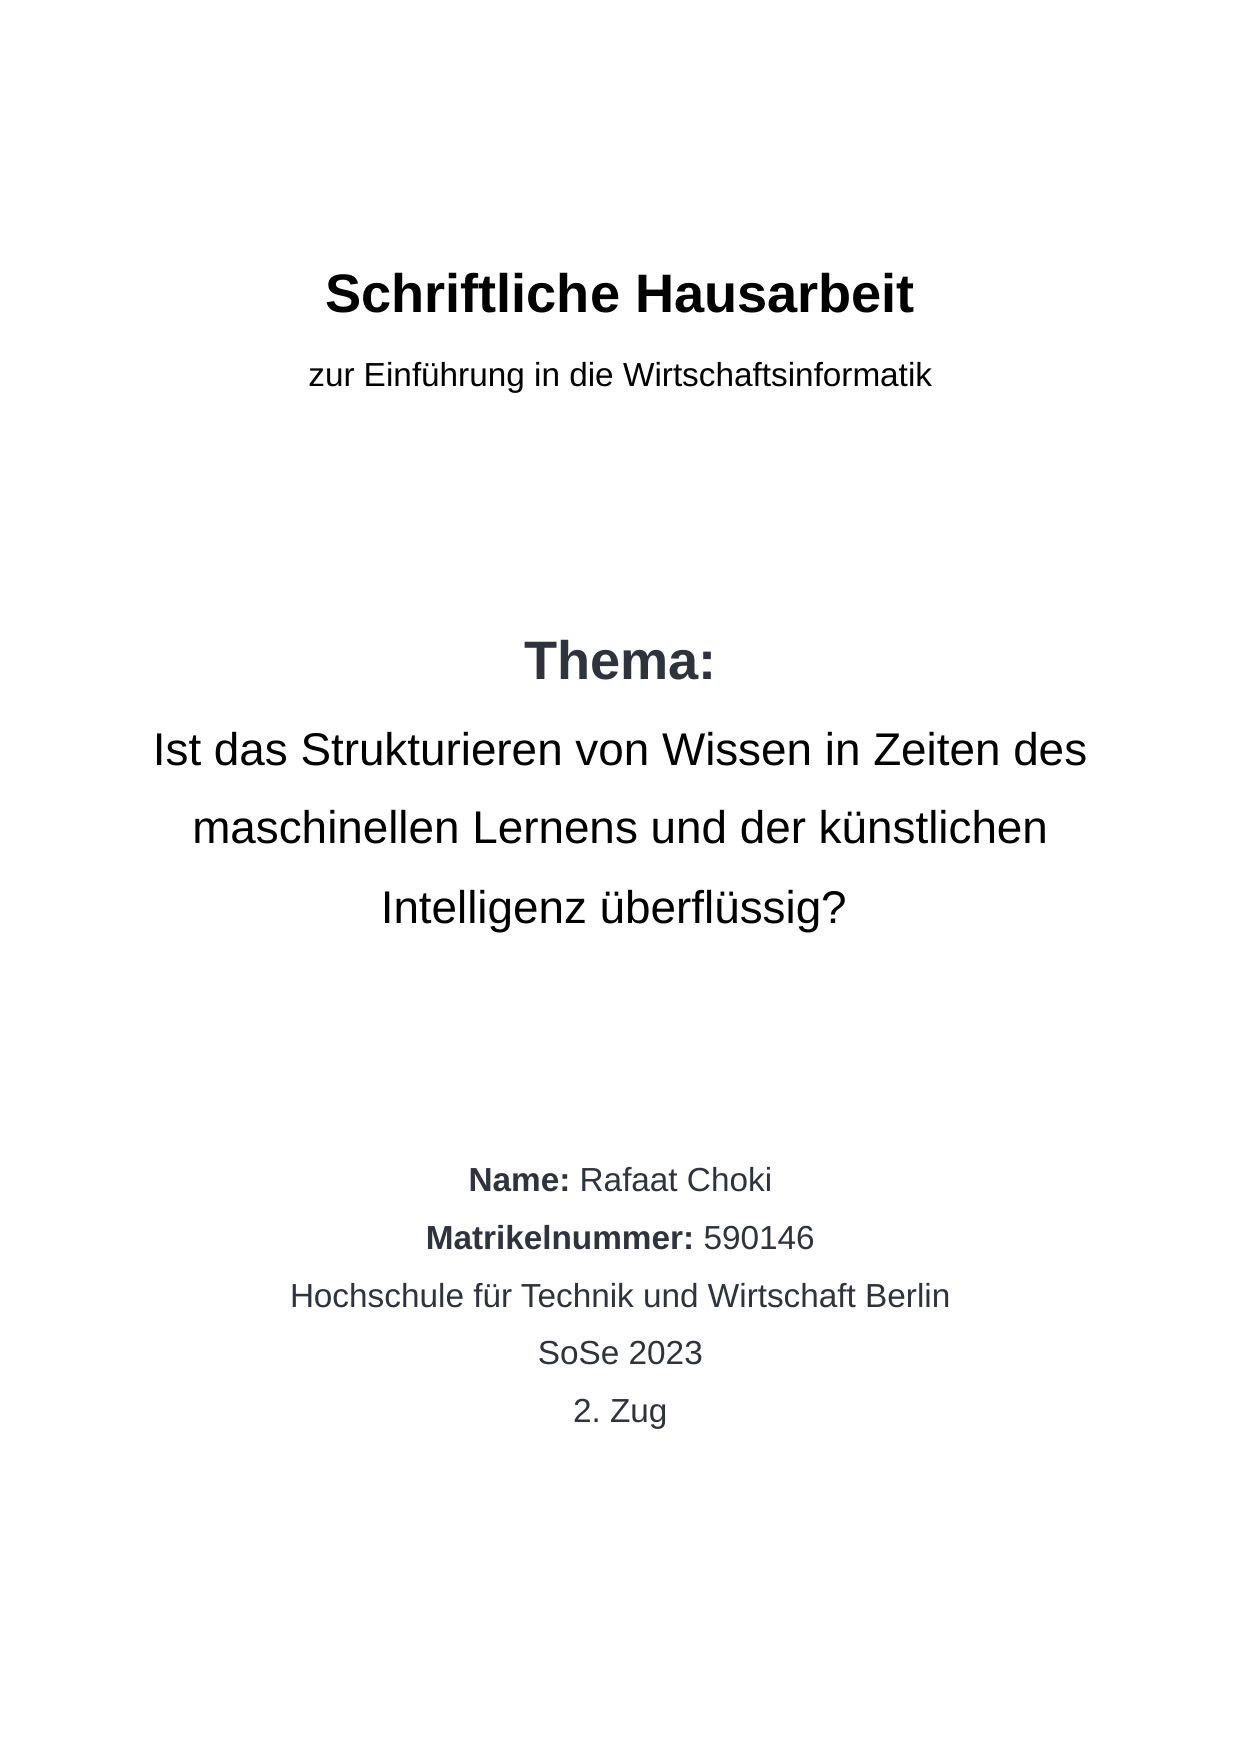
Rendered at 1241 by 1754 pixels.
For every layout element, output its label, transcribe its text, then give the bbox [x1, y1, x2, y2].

text Schriftliche Hausarbeit [118, 262, 1122, 324]
text Hochschule für Technik und Wirtschaft Berlin [118, 1276, 1122, 1314]
text Thema: [118, 628, 1122, 691]
text Name: Rafaat Choki [118, 1160, 1122, 1199]
text Ist das Strukturieren von Wissen in Zeiten des maschinellen Lernens und der künstlichen Intelligenz überflüssig? [118, 722, 1122, 933]
text SoSe 2023 [118, 1333, 1122, 1372]
text 2. Zug [118, 1391, 1122, 1429]
text Matrikelnummer: 590146 [118, 1218, 1122, 1256]
text zur Einführung in die Wirtschaftsinformatik [118, 355, 1122, 394]
